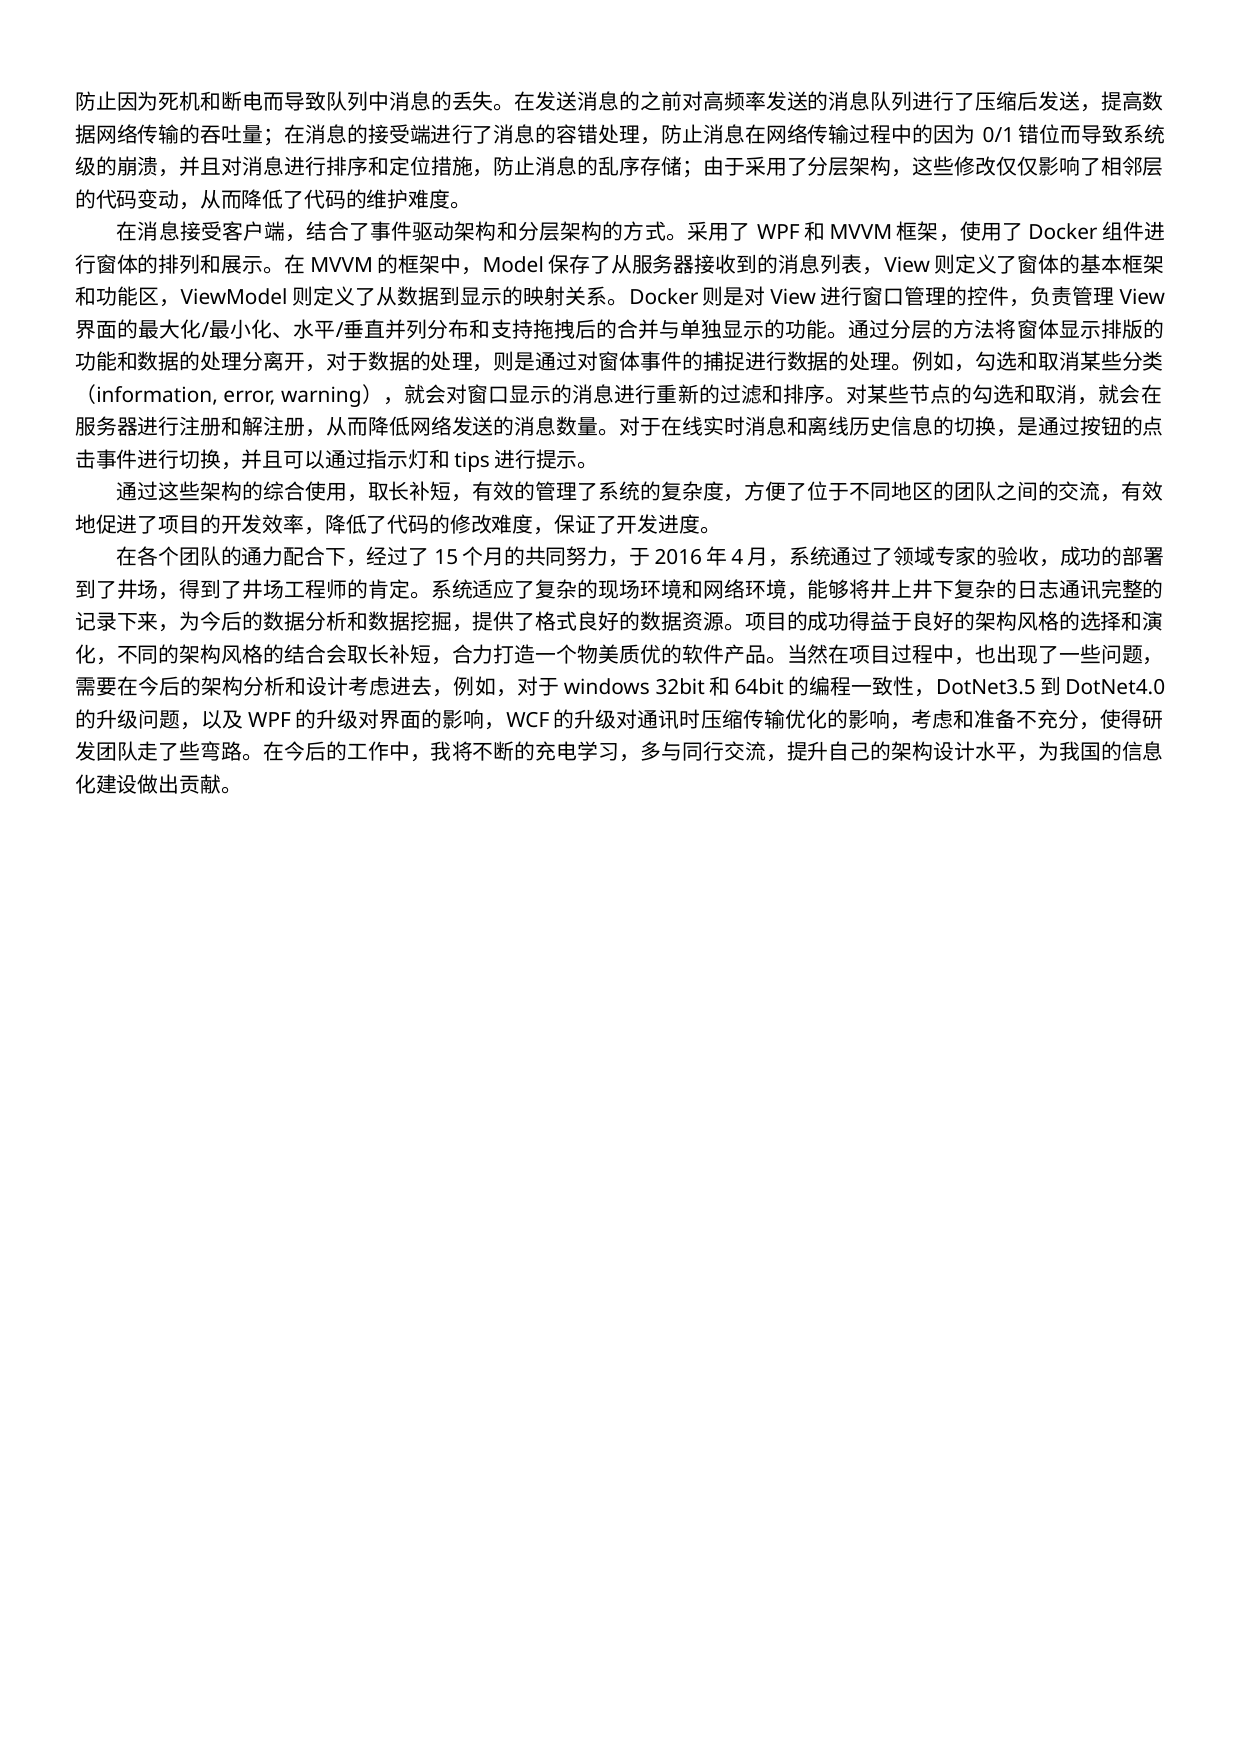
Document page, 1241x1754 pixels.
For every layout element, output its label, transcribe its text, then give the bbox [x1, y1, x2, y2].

text 在各个团队的通力配合下，经过了15个月的共同努力，于2016年4月，系统通过了领域专家的验收，成功的部署到了井场，得到了井场工程师的肯定。系统适应了复杂的现场环境和网络环境，能够将井上井下复杂的日志通讯完整的记录下来，为今后的数据分析和数据挖掘，提供了格式良好的数据资源。项目的成功得益于良好的架构风格的选择和演化，不同的架构风格的结合会取长补短，合力打造一个物美质优的软件产品。当然在项目过程中，也出现了一些问题，需要在今后的架构分析和设计考虑进去，例如，对于windows 32bit和64bit的编程一致性，DotNet3.5到DotNet4.0的升级问题，以及WPF的升级对界面的影响，WCF的升级对通讯时压缩传输优化的影响，考虑和准备不充分，使得研发团队走了些弯路。在今后的工作中，我将不断的充电学习，多与同行交流，提升自己的架构设计水平，为我国的信息化建设做出贡献。 [75, 536, 1165, 796]
text 在消息接受客户端，结合了事件驱动架构和分层架构的方式。采用了WPF和MVVM框架，使用了Docker组件进行窗体的排列和展示。在MVVM的框架中，Model保存了从服务器接收到的消息列表，View则定义了窗体的基本框架和功能区，ViewModel则定义了从数据到显示的映射关系。Docker则是对View进行窗口管理的控件，负责管理View界面的最大化/最小化、水平/垂直并列分布和支持拖拽后的合并与单独显示的功能。通过分层的方法将窗体显示排版的功能和数据的处理分离开，对于数据的处理，则是通过对窗体事件的捕捉进行数据的处理。例如，勾选和取消某些分类（information, error, warning），就会对窗口显示的消息进行重新的过滤和排序。对某些节点的勾选和取消，就会在服务器进行注册和解注册，从而降低网络发送的消息数量。对于在线实时消息和离线历史信息的切换，是通过按钮的点击事件进行切换，并且可以通过指示灯和tips进行提示。 [75, 211, 1165, 471]
text 防止因为死机和断电而导致队列中消息的丢失。在发送消息的之前对高频率发送的消息队列进行了压缩后发送，提高数据网络传输的吞吐量；在消息的接受端进行了消息的容错处理，防止消息在网络传输过程中的因为0/1错位而导致系统级的崩溃，并且对消息进行排序和定位措施，防止消息的乱序存储；由于采用了分层架构，这些修改仅仅影响了相邻层的代码变动，从而降低了代码的维护难度。 [75, 81, 1165, 211]
text 通过这些架构的综合使用，取长补短，有效的管理了系统的复杂度，方便了位于不同地区的团队之间的交流，有效地促进了项目的开发效率，降低了代码的修改难度，保证了开发进度。 [75, 471, 1165, 536]
